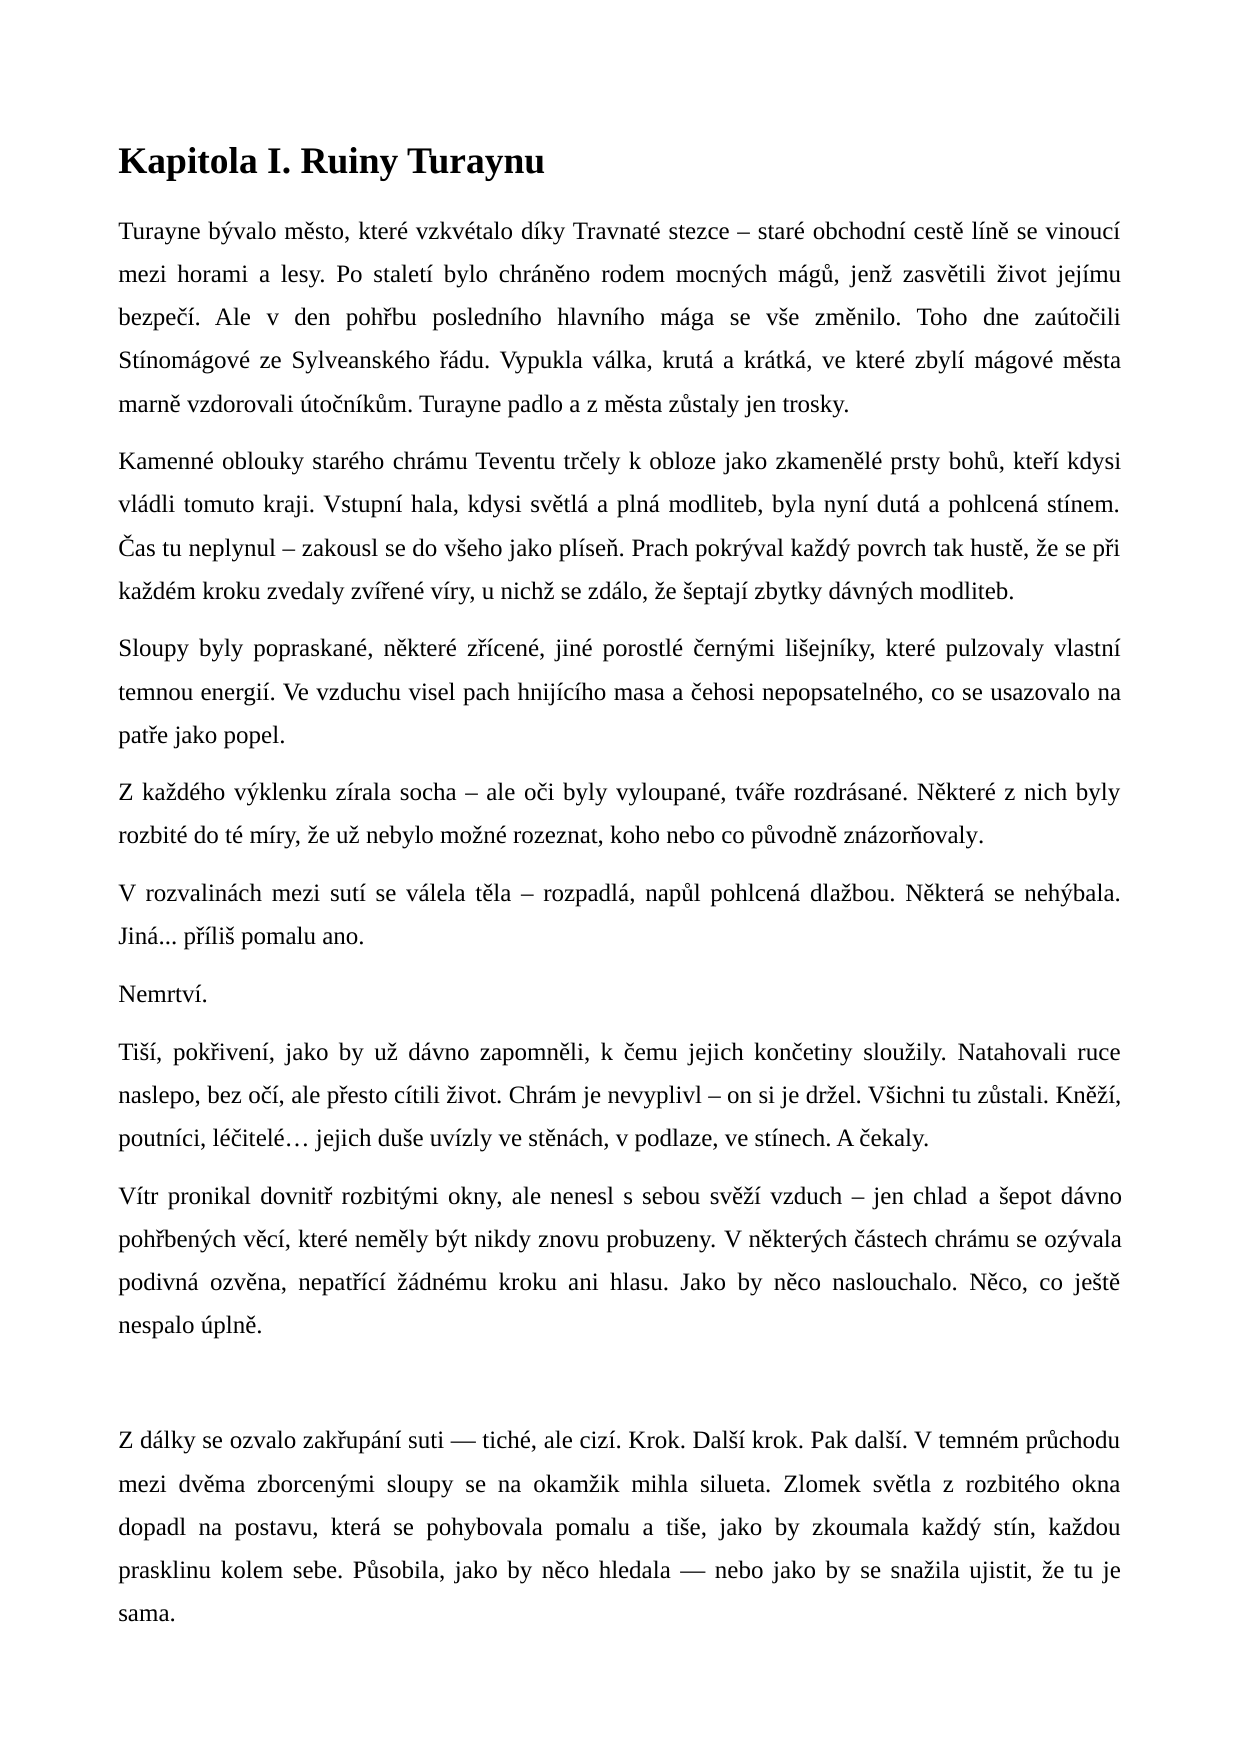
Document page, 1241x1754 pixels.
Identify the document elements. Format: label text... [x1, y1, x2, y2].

text Turayne bývalo město, které vzkvétalo díky Travnaté stezce – staré obchodní cestě líně se vinoucí mezi horami a lesy. Po staletí bylo chráněno rodem mocných mágů, jenž zasvětili život jejímu bezpečí. Ale v den pohřbu posledního hlavního mága se vše změnilo. Toho dne zaútočili Stínomágové ze Sylveanského řádu. Vypukla válka, krutá a krátká, ve které zbylí mágové města marně vzdorovali útočníkům. Turayne padlo a z města zůstaly jen trosky. [118, 216, 1122, 417]
text Z každého výklenku zírala socha – ale oči byly vyloupané, tváře rozdrásané. Některé z nich byly rozbité do té míry, že už nebylo možné rozeznat, koho nebo co původně znázorňovaly. [118, 777, 1122, 849]
text Nemrtví. [118, 979, 1122, 1008]
text Sloupy byly popraskané, některé zřícené, jiné porostlé černými lišejníky, které pulzovaly vlastní temnou energií. Ve vzduchu visel pach hnijícího masa a čehosi nepopsatelného, co se usazovalo na patře jako popel. [118, 633, 1122, 748]
text Tiší, pokřivení, jako by už dávno zapomněli, k čemu jejich končetiny sloužily. Natahovali ruce naslepo, bez očí, ale přesto cítili život. Chrám je nevyplivl – on si je držel. Všichni tu zůstali. Kněží, poutníci, léčitelé… jejich duše uvízly ve stěnách, v podlaze, ve stínech. A čekaly. [118, 1037, 1122, 1152]
subtitle Kapitola I. Ruiny Turaynu [118, 139, 1122, 182]
text Kamenné oblouky starého chrámu Teventu trčely k obloze jako zkamenělé prsty bohů, kteří kdysi vládli tomuto kraji. Vstupní hala, kdysi světlá a plná modliteb, byla nyní dutá a pohlcená stínem. Čas tu neplynul – zakousl se do všeho jako plíseň. Prach pokrýval každý povrch tak hustě, že se při každém kroku zvedaly zvířené víry, u nichž se zdálo, že šeptají zbytky dávných modliteb. [118, 446, 1122, 604]
text V rozvalinách mezi sutí se válela těla – rozpadlá, napůl pohlcená dlažbou. Některá se nehýbala. Jiná... příliš pomalu ano. [118, 878, 1122, 950]
text Z dálky se ozvalo zakřupání suti — tiché, ale cizí. Krok. Další krok. Pak další. V temném průchodu mezi dvěma zborcenými sloupy se na okamžik mihla silueta. Zlomek světla z rozbitého okna dopadl na postavu, která se pohybovala pomalu a tiše, jako by zkoumala každý stín, každou prasklinu kolem sebe. Působila, jako by něco hledala — nebo jako by se snažila ujistit, že tu je sama. [118, 1426, 1122, 1627]
text Vítr pronikal dovnitř rozbitými okny, ale nenesl s sebou svěží vzduch – jen chlad a šepot dávno pohřbených věcí, které neměly být nikdy znovu probuzeny. V některých částech chrámu se ozývala podivná ozvěna, nepatřící žádnému kroku ani hlasu. Jako by něco naslouchalo. Něco, co ještě nespalo úplně. [118, 1181, 1122, 1339]
